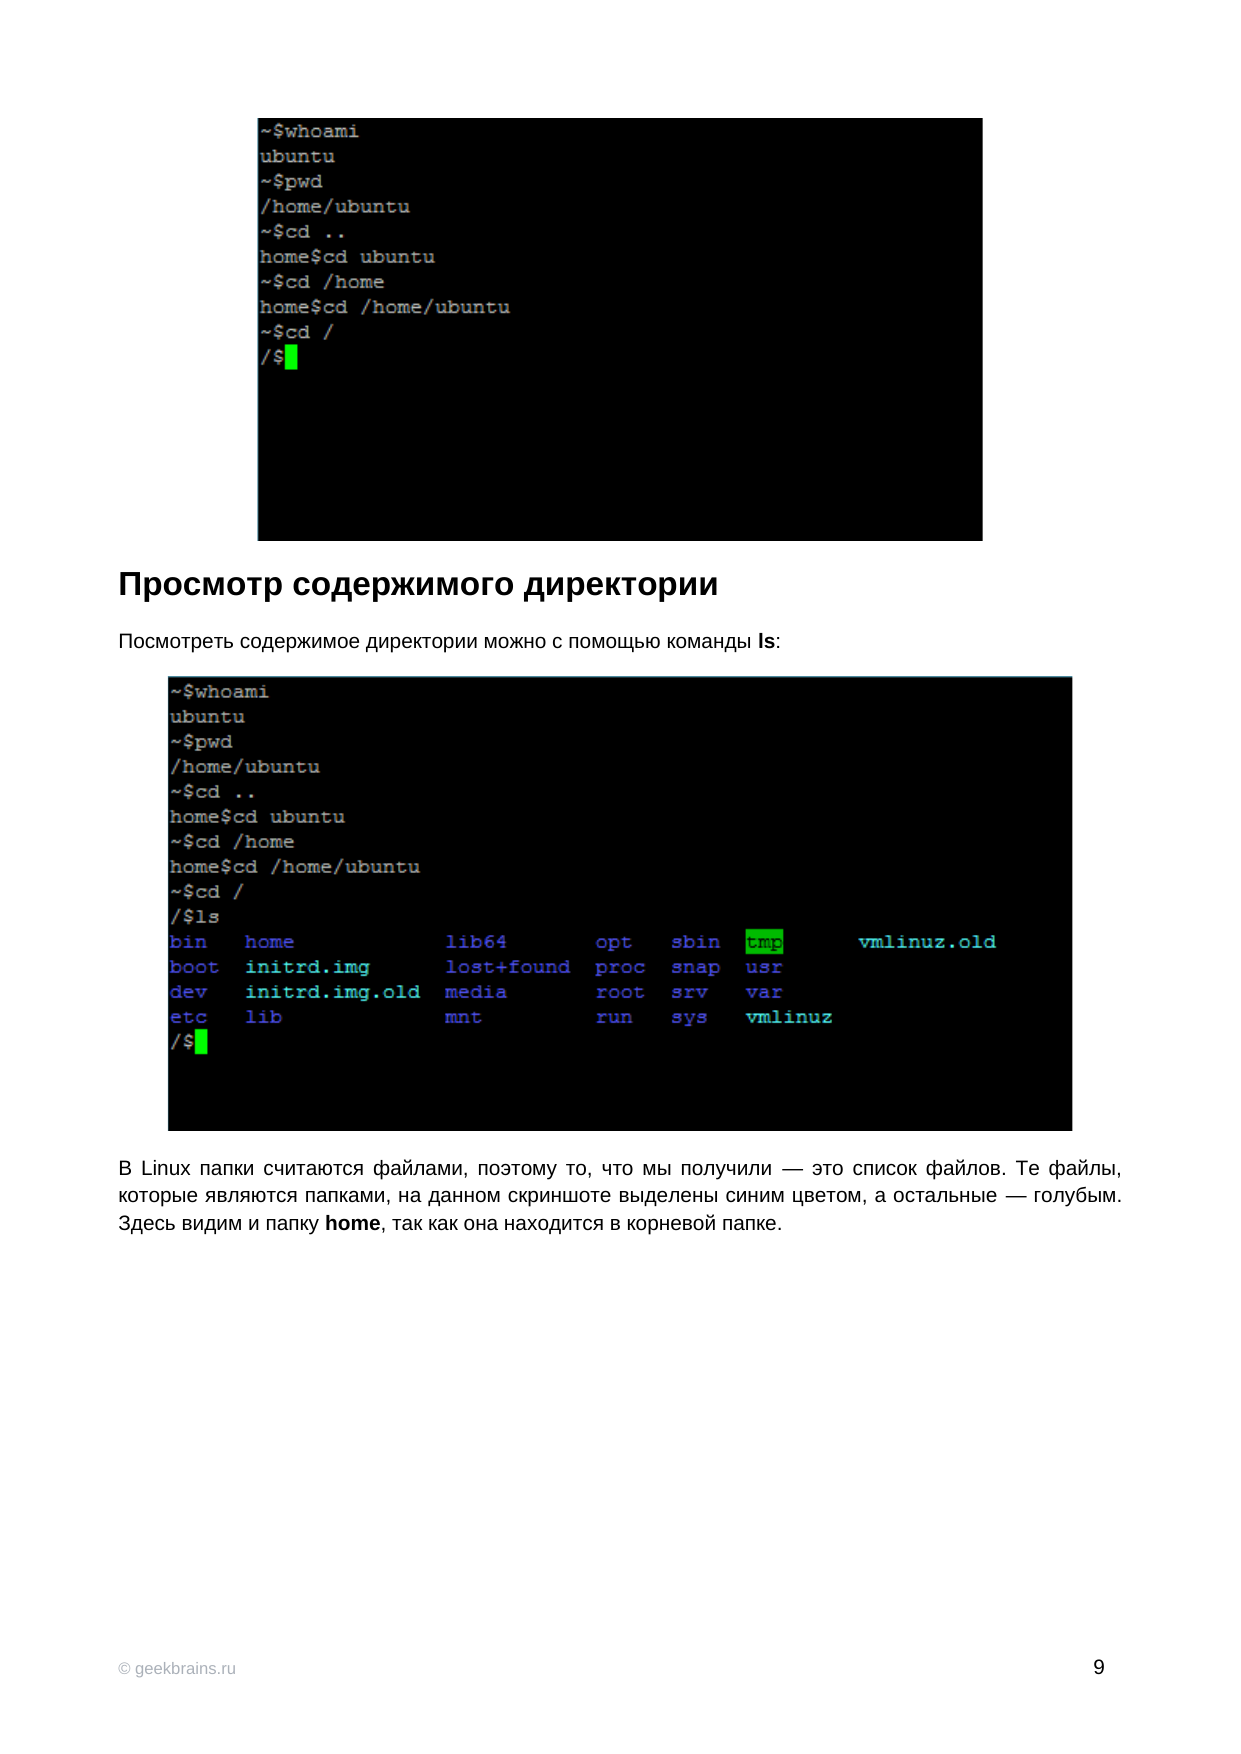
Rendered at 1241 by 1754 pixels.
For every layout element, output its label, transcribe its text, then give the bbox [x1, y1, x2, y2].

text Посмотреть содержимое директории можно с помощью команды ls: [118, 629, 1122, 653]
subtitle Просмотр содержимого директории [118, 564, 1122, 603]
text В Linux папки считаются файлами, поэтому то, что мы получили — это список файлов. Те файлы, которые являются папками, на данном скриншоте выделены синим цветом, а остальные — голубым. Здесь видим и папку home, так как она находится в корневой папке. [118, 1155, 1122, 1234]
picture [257, 118, 983, 541]
picture [167, 676, 1073, 1131]
